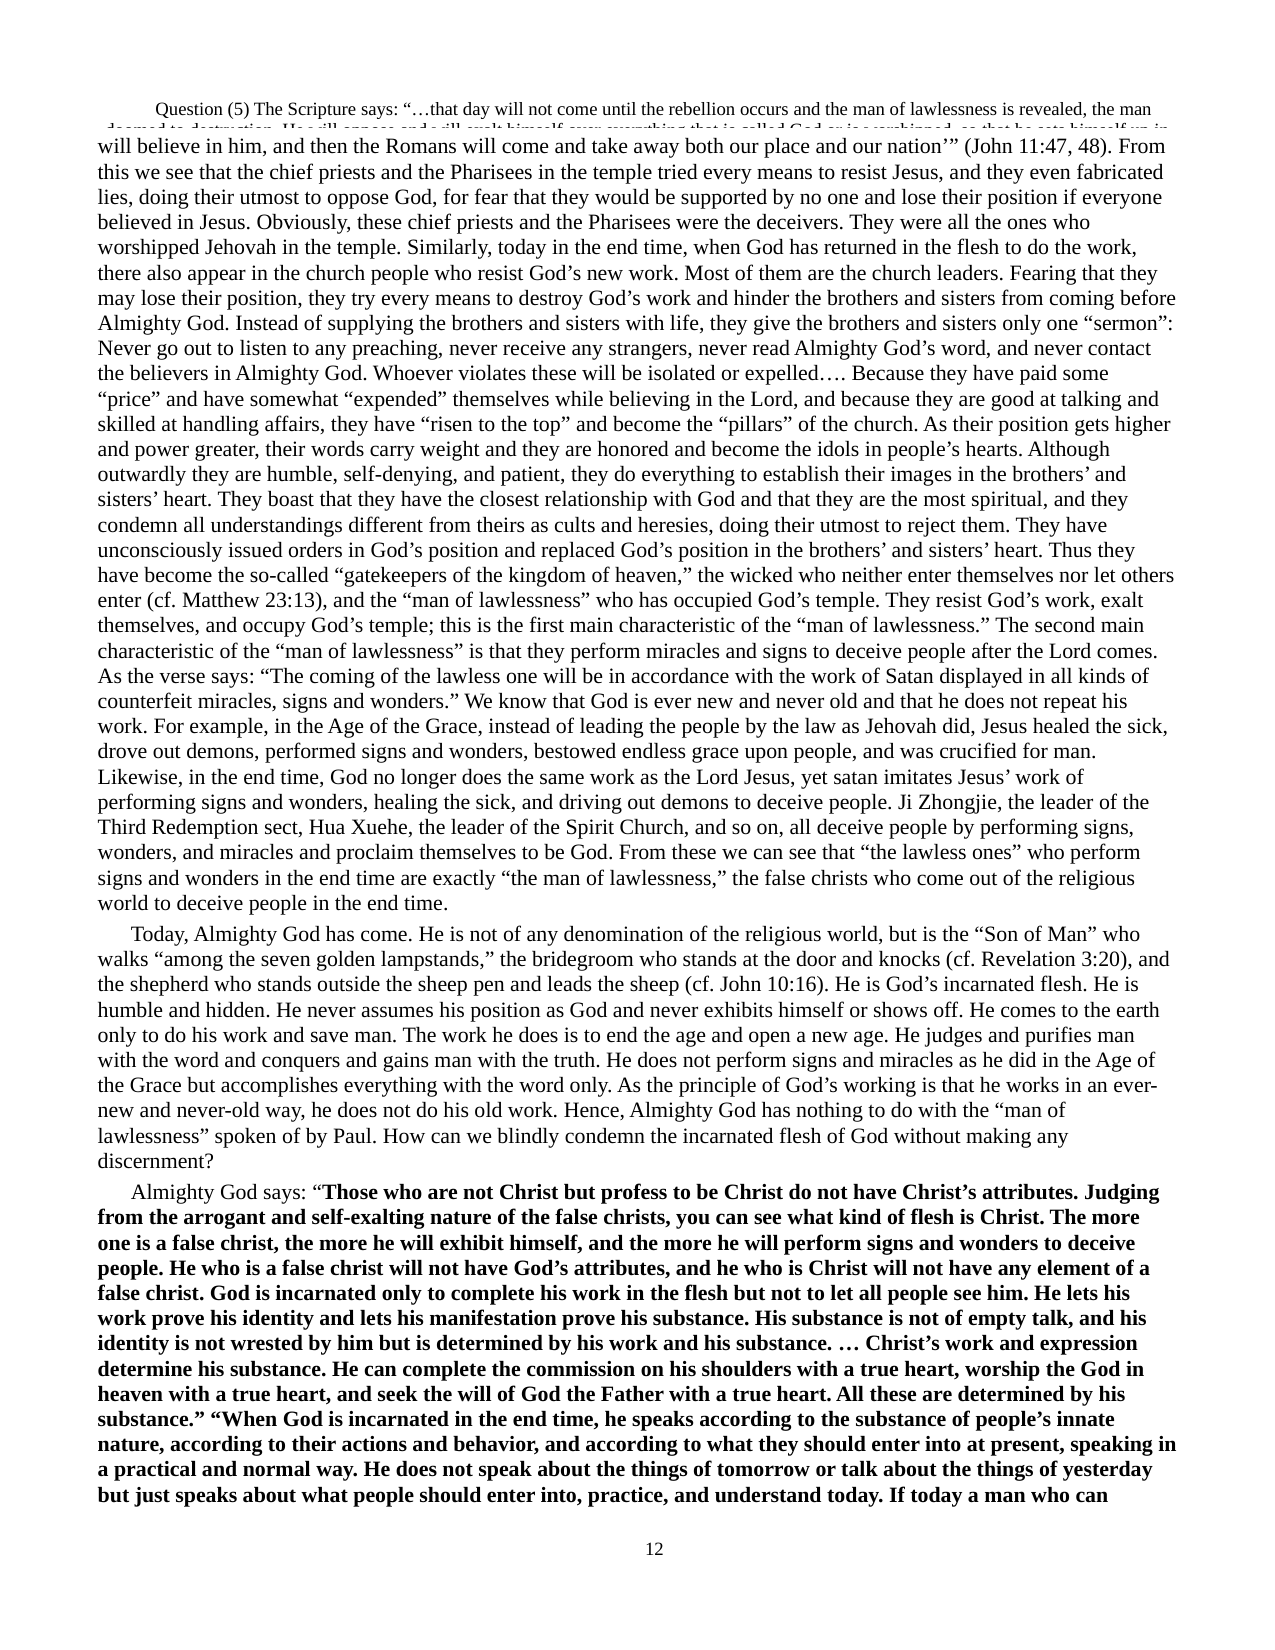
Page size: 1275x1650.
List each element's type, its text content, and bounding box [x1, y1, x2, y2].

text Today, Almighty God has come. He is not of any denomination of the religious world, but is the “Son of Man” who walks “among the seven golden lampstands,” the bridegroom who stands at the door and knocks (cf. Revelation 3:20), and the shepherd who stands outside the sheep pen and leads the sheep (cf. John 10:16). He is God’s incarnated flesh. He is humble and hidden. He never assumes his position as God and never exhibits himself or shows off. He comes to the earth only to do his work and save man. The work he does is to end the age and open a new age. He judges and purifies man with the word and conquers and gains man with the truth. He does not perform signs and miracles as he did in the Age of the Grace but accomplishes everything with the word only. As the principle of God’s working is that he works in an ever-new and never-old way, he does not do his old work. Hence, Almighty God has nothing to do with the “man of lawlessness” spoken of by Paul. How can we blindly condemn the incarnated flesh of God without making any discernment? [97, 921, 1177, 1173]
text Almighty God says: “Those who are not Christ but profess to be Christ do not have Christ’s attributes. Judging from the arrogant and self-exalting nature of the false christs, you can see what kind of flesh is Christ. The more one is a false christ, the more he will exhibit himself, and the more he will perform signs and wonders to deceive people. He who is a false christ will not have God’s attributes, and he who is Christ will not have any element of a false christ. God is incarnated only to complete his work in the flesh but not to let all people see him. He lets his work prove his identity and lets his manifestation prove his substance. His substance is not of empty talk, and his identity is not wrested by him but is determined by his work and his substance. … Christ’s work and expression determine his substance. He can complete the commission on his shoulders with a true heart, worship the God in heaven with a true heart, and seek the will of God the Father with a true heart. All these are determined by his substance.” “When God is incarnated in the end time, he speaks according to the substance of people’s innate nature, according to their actions and behavior, and according to what they should enter into at present, speaking in a practical and normal way. He does not speak about the things of tomorrow or talk about the things of yesterday but just speaks about what people should enter into, practice, and understand today. If today a man who can [97, 1179, 1177, 1507]
text will believe in him, and then the Romans will come and take away both our place and our nation’” (John 11:47, 48). From this we see that the chief priests and the Pharisees in the temple tried every means to resist Jesus, and they even fabricated lies, doing their utmost to oppose God, for fear that they would be supported by no one and lose their position if everyone believed in Jesus. Obviously, these chief priests and the Pharisees were the deceivers. They were all the ones who worshipped Jehovah in the temple. Similarly, today in the end time, when God has returned in the flesh to do the work, there also appear in the church people who resist God’s new work. Most of them are the church leaders. Fearing that they may lose their position, they try every means to destroy God’s work and hinder the brothers and sisters from coming before Almighty God. Instead of supplying the brothers and sisters with life, they give the brothers and sisters only one “sermon”: Never go out to listen to any preaching, never receive any strangers, never read Almighty God’s word, and never contact the believers in Almighty God. Whoever violates these will be isolated or expelled…. Because they have paid some “price” and have somewhat “expended” themselves while believing in the Lord, and because they are good at talking and skilled at handling affairs, they have “risen to the top” and become the “pillars” of the church. As their position gets higher and power greater, their words carry weight and they are honored and become the idols in people’s hearts. Although outwardly they are humble, self-denying, and patient, they do everything to establish their images in the brothers’ and sisters’ heart. They boast that they have the closest relationship with God and that they are the most spiritual, and they condemn all understandings different from theirs as cults and heresies, doing their utmost to reject them. They have unconsciously issued orders in God’s position and replaced God’s position in the brothers’ and sisters’ heart. Thus they have become the so-called “gatekeepers of the kingdom of heaven,” the wicked who neither enter themselves nor let others enter (cf. Matthew 23:13), and the “man of lawlessness” who has occupied God’s temple. They resist God’s work, exalt themselves, and occupy God’s temple; this is the first main characteristic of the “man of lawlessness.” The second main characteristic of the “man of lawlessness” is that they perform miracles and signs to deceive people after the Lord comes. As the verse says: “The coming of the lawless one will be in accordance with the work of Satan displayed in all kinds of counterfeit miracles, signs and wonders.” We know that God is ever new and never old and that he does not repeat his work. For example, in the Age of the Grace, instead of leading the people by the law as Jehovah did, Jesus healed the sick, drove out demons, performed signs and wonders, bestowed endless grace upon people, and was crucified for man. Likewise, in the end time, God no longer does the same work as the Lord Jesus, yet satan imitates Jesus’ work of performing signs and wonders, healing the sick, and driving out demons to deceive people. Ji Zhongjie, the leader of the Third Redemption sect, Hua Xuehe, the leader of the Spirit Church, and so on, all deceive people by performing signs, wonders, and miracles and proclaim themselves to be God. From these we can see that “the lawless ones” who perform signs and wonders in the end time are exactly “the man of lawlessness,” the false christs who come out of the religious world to deceive people in the end time. [97, 133, 1177, 915]
